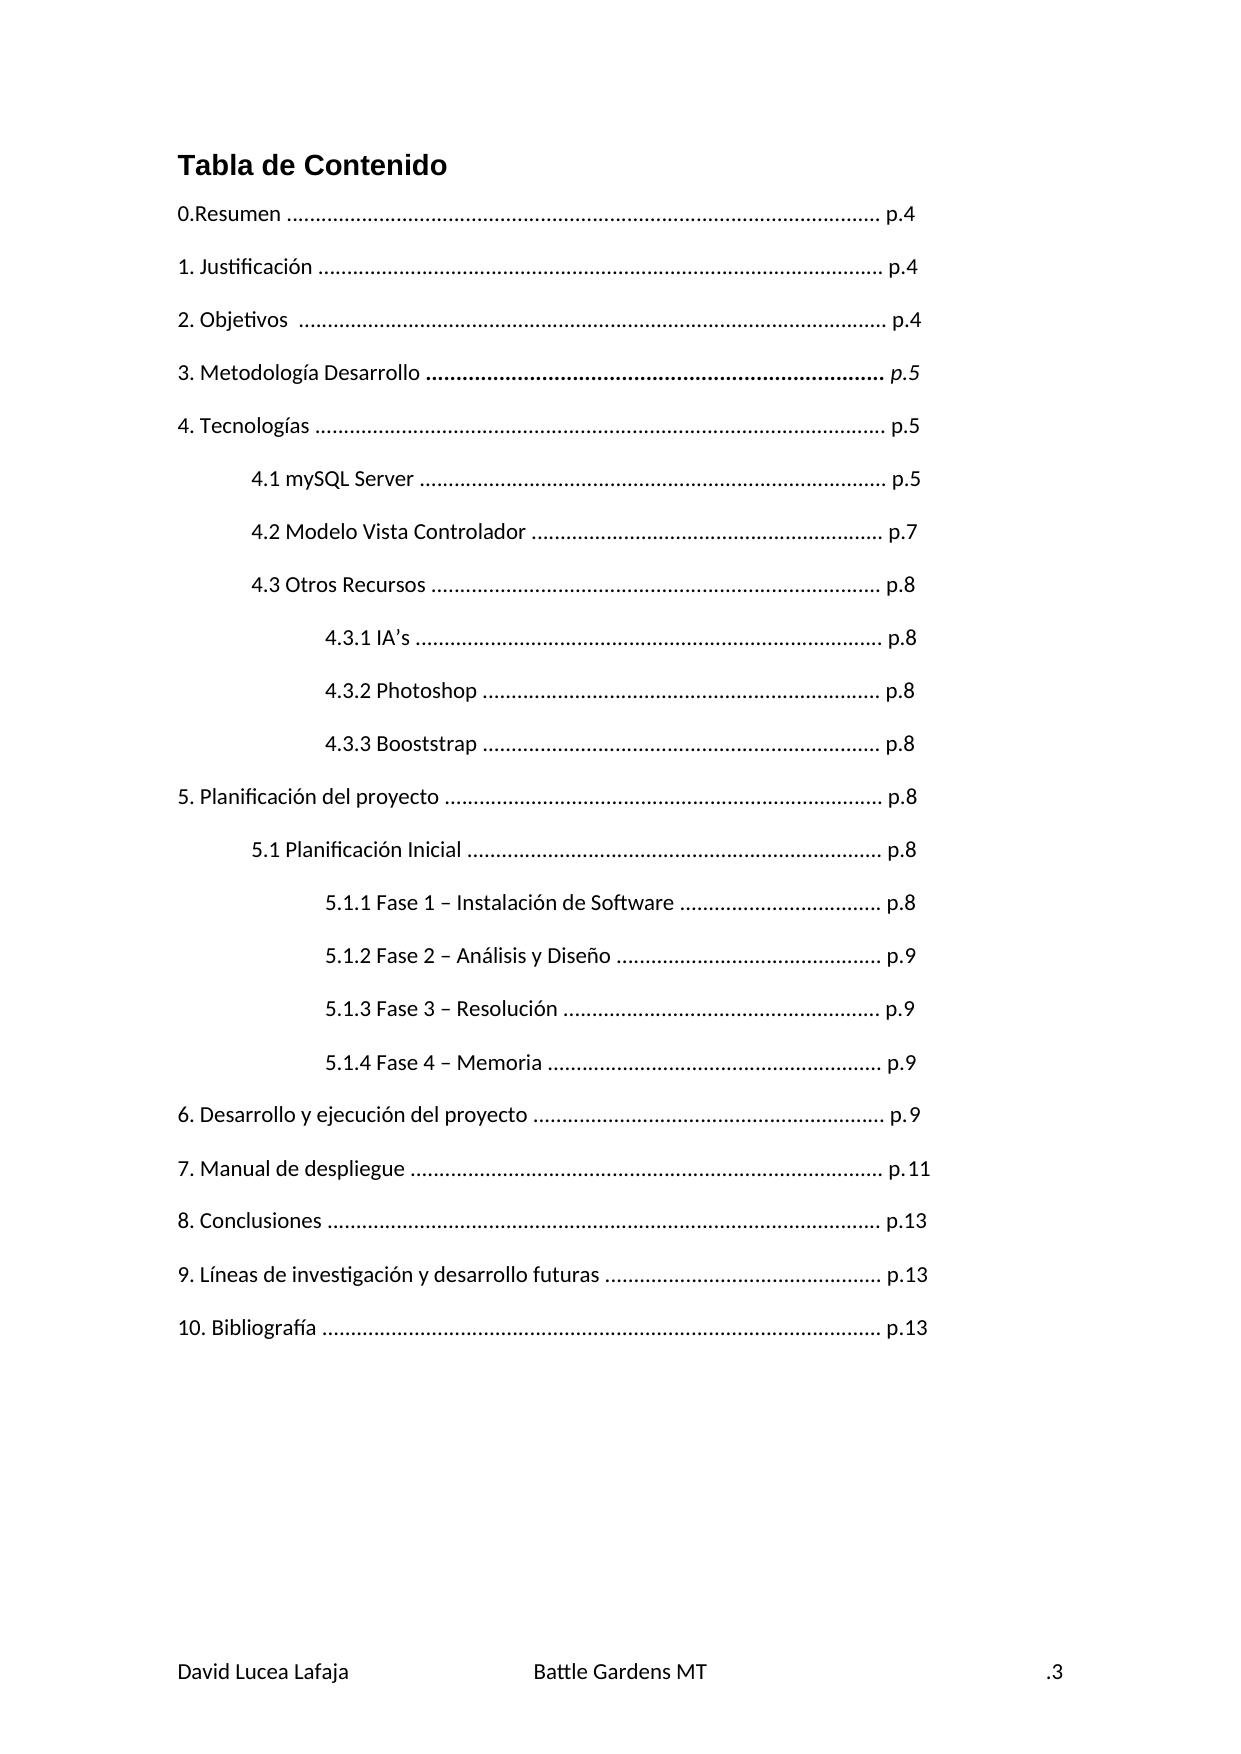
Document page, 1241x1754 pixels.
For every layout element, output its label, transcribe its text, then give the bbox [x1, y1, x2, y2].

text 7. Manual de despliegue .................................................................................. p.11 [177, 1154, 1063, 1182]
text 0.Resumen ....................................................................................................... p.4 [177, 199, 1063, 227]
text 5. Planificación del proyecto ............................................................................ p.8 [177, 782, 1063, 811]
text 5.1 Planificación Inicial ........................................................................ p.8 [207, 836, 1063, 863]
text 5.1.2 Fase 2 – Análisis y Diseño .............................................. p.9 [236, 942, 1063, 969]
text 4.1 mySQL Server ................................................................................. p.5 [207, 464, 1063, 492]
text 3. Metodología Desarrollo ........................................................................... p.5 [177, 358, 1063, 386]
text 6. Desarrollo y ejecución del proyecto ............................................................. p.9 [177, 1101, 1063, 1129]
text 4.2 Modelo Vista Controlador ............................................................. p.7 [207, 517, 1063, 545]
text 9. Líneas de investigación y desarrollo futuras ................................................ p.13 [177, 1260, 1063, 1288]
text 5.1.1 Fase 1 – Instalación de Software ................................... p.8 [236, 888, 1063, 917]
text 8. Conclusiones ................................................................................................ p.13 [177, 1207, 1063, 1235]
subtitle Tabla de Contenido [177, 148, 1063, 182]
text 4.3.3 Booststrap ..................................................................... p.8 [236, 729, 1063, 757]
text 4. Tecnologías ................................................................................................... p.5 [177, 411, 1063, 439]
text 4.3 Otros Recursos .............................................................................. p.8 [207, 570, 1063, 598]
text 1. Justificación .................................................................................................. p.4 [177, 252, 1063, 280]
text 4.3.2 Photoshop ..................................................................... p.8 [236, 676, 1063, 704]
text 4.3.1 IA’s ................................................................................. p.8 [236, 623, 1063, 651]
text 5.1.4 Fase 4 – Memoria .......................................................... p.9 [236, 1048, 1063, 1076]
text 2. Objetivos ...................................................................................................... p.4 [177, 305, 1063, 333]
text 10. Bibliografía ................................................................................................. p.13 [177, 1313, 1063, 1341]
text 5.1.3 Fase 3 – Resolución ....................................................... p.9 [236, 994, 1063, 1023]
